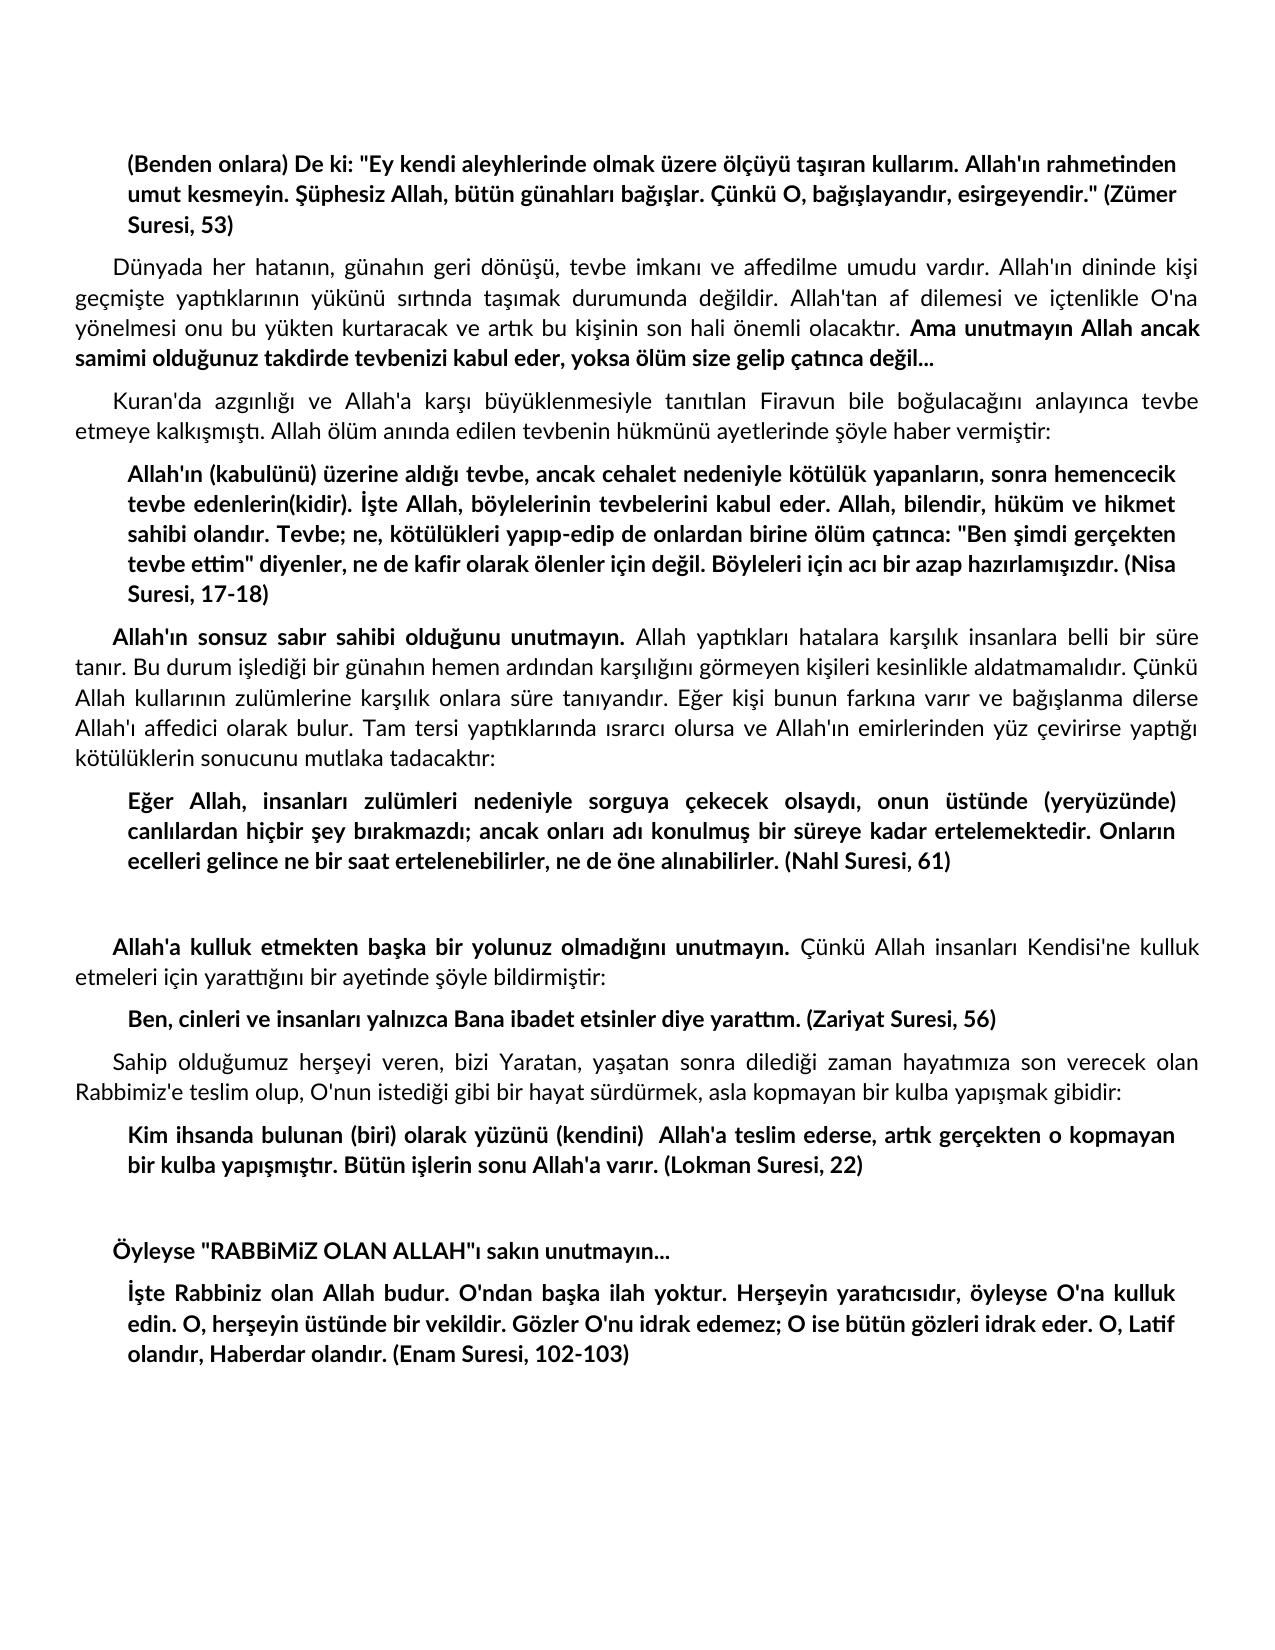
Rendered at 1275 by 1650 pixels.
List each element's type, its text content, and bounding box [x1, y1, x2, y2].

text Ben, cinleri ve insanları yalnızca Bana ibadet etsinler diye yarattım. (Zariyat Suresi, 56) [127, 1005, 1177, 1033]
text Allah'ın sonsuz sabır sahibi olduğunu unutmayın. Allah yaptıkları hatalara karşılık insanlara belli bir süre tanır. Bu durum işlediği bir günahın hemen ardından karşılığını görmeyen kişileri kesinlikle aldatmamalıdır. Çünkü Allah kullarının zulümlerine karşılık onlara süre tanıyandır. Eğer kişi bunun farkına varır ve bağışlanma dilerse Allah'ı affedici olarak bulur. Tam tersi yaptıklarında ısrarcı olursa ve Allah'ın emirlerinden yüz çevirirse yaptığı kötülüklerin sonucunu mutlaka tadacaktır: [75, 623, 1200, 771]
text Dünyada her hatanın, günahın geri dönüşü, tevbe imkanı ve affedilme umudu vardır. Allah'ın dininde kişi geçmişte yaptıklarının yükünü sırtında taşımak durumunda değildir. Allah'tan af dilemesi ve içtenlikle O'na yönelmesi onu bu yükten kurtaracak ve artık bu kişinin son hali önemli olacaktır. Ama unutmayın Allah ancak samimi olduğunuz takdirde tevbenizi kabul eder, yoksa ölüm size gelip çatınca değil... [75, 253, 1200, 371]
text Kim ihsanda bulunan (biri) olarak yüzünü (kendini) Allah'a teslim ederse, artık gerçekten o kopmayan bir kulba yapışmıştır. Bütün işlerin sonu Allah'a varır. (Lokman Suresi, 22) [127, 1121, 1177, 1178]
text Eğer Allah, insanları zulümleri nedeniyle sorguya çekecek olsaydı, onun üstünde (yeryüzünde) canlılardan hiçbir şey bırakmazdı; ancak onları adı konulmuş bir süreye kadar ertelemektedir. Onların ecelleri gelince ne bir saat ertelenebilirler, ne de öne alınabilirler. (Nahl Suresi, 61) [127, 786, 1177, 874]
text Allah'ın (kabulünü) üzerine aldığı tevbe, ancak cehalet nedeniyle kötülük yapanların, sonra hemencecik tevbe edenlerin(kidir). İşte Allah, böylelerinin tevbelerini kabul eder. Allah, bilendir, hüküm ve hikmet sahibi olandır. Tevbe; ne, kötülükleri yapıp-edip de onlardan birine ölüm çatınca: "Ben şimdi gerçekten tevbe ettim" diyenler, ne de kafir olarak ölenler için değil. Böyleleri için acı bir azap hazırlamışızdır. (Nisa Suresi, 17-18) [127, 459, 1177, 608]
text (Benden onlara) De ki: "Ey kendi aleyhlerinde olmak üzere ölçüyü taşıran kullarım. Allah'ın rahmetinden umut kesmeyin. Şüphesiz Allah, bütün günahları bağışlar. Çünkü O, bağışlayandır, esirgeyendir." (Zümer Suresi, 53) [127, 150, 1177, 238]
text Kuran'da azgınlığı ve Allah'a karşı büyüklenmesiyle tanıtılan Firavun bile boğulacağını anlayınca tevbe etmeye kalkışmıştı. Allah ölüm anında edilen tevbenin hükmünü ayetlerinde şöyle haber vermiştir: [75, 386, 1200, 444]
text Öyleyse "RABBiMiZ OLAN ALLAH"ı sakın unutmayın... [75, 1236, 1200, 1264]
text Allah'a kulluk etmekten başka bir yolunuz olmadığını unutmayın. Çünkü Allah insanları Kendisi'ne kulluk etmeleri için yarattığını bir ayetinde şöyle bildirmiştir: [75, 932, 1200, 990]
text Sahip olduğumuz herşeyi veren, bizi Yaratan, yaşatan sonra dilediği zaman hayatımıza son verecek olan Rabbimiz'e teslim olup, O'nun istediği gibi bir hayat sürdürmek, asla kopmayan bir kulba yapışmak gibidir: [75, 1048, 1200, 1106]
text İşte Rabbiniz olan Allah budur. O'ndan başka ilah yoktur. Herşeyin yaratıcısıdır, öyleyse O'na kulluk edin. O, herşeyin üstünde bir vekildir. Gözler O'nu idrak edemez; O ise bütün gözleri idrak eder. O, Latif olandır, Haberdar olandır. (Enam Suresi, 102-103) [127, 1279, 1177, 1367]
